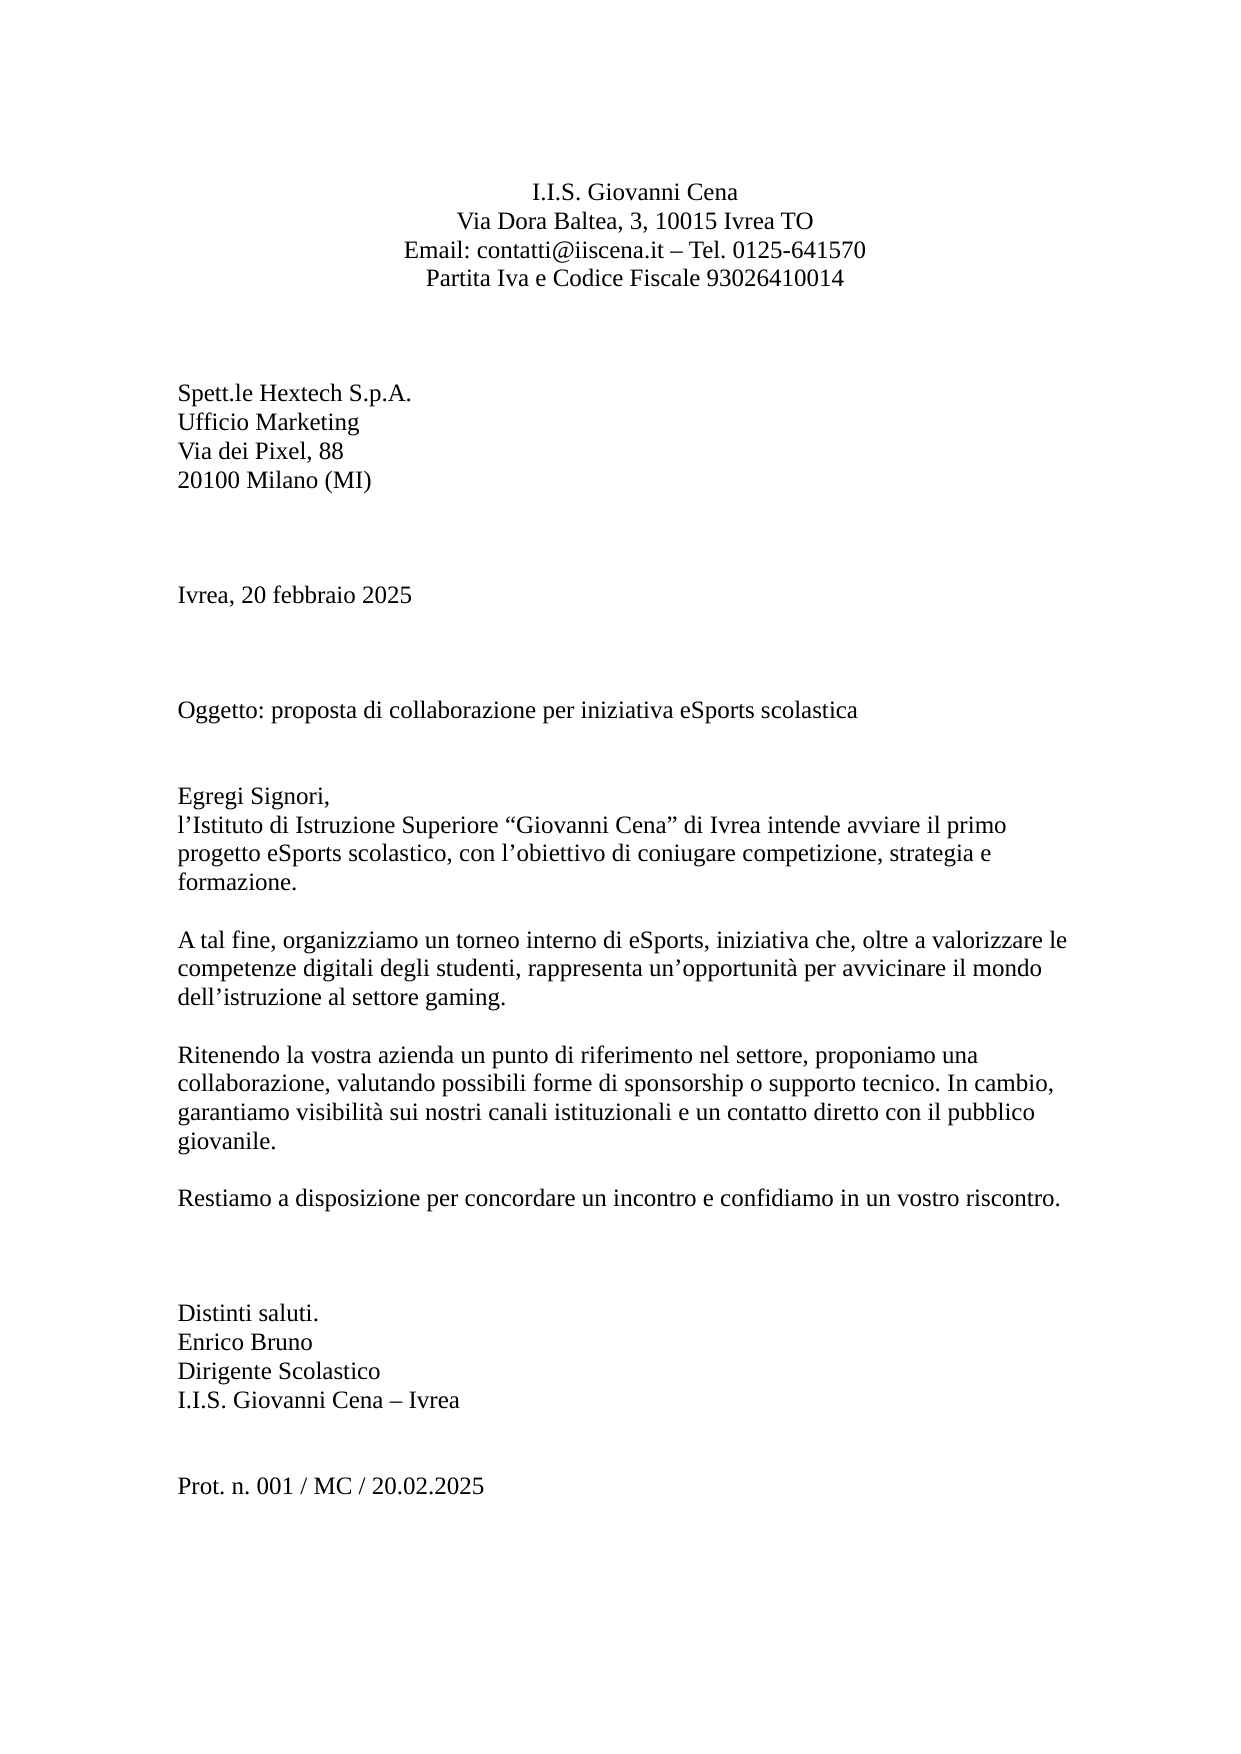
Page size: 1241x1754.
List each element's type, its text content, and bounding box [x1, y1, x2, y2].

text Distinti saluti. [177, 1298, 1093, 1327]
text Spett.le Hextech S.p.A. [177, 378, 1093, 407]
text Partita Iva e Codice Fiscale 93026410014 [177, 263, 1093, 292]
text Restiamo a disposizione per concordare un incontro e confidiamo in un vostro riscontro. [177, 1183, 1093, 1212]
text A tal fine, organizziamo un torneo interno di eSports, iniziativa che, oltre a valorizzare le competenze digitali degli studenti, rappresenta un’opportunità per avvicinare il mondo dell’istruzione al settore gaming. [177, 925, 1093, 1011]
text Enrico Bruno [177, 1327, 1093, 1356]
text Prot. n. 001 / MC / 20.02.2025 [177, 1471, 1093, 1500]
text Email: contatti@iiscena.it – Tel. 0125-641570 [177, 235, 1093, 263]
text Ritenendo la vostra azienda un punto di riferimento nel settore, proponiamo una collaborazione, valutando possibili forme di sponsorship o supporto tecnico. In cambio, garantiamo visibilità sui nostri canali istituzionali e un contatto diretto con il pubblico giovanile. [177, 1040, 1093, 1155]
text Egregi Signori, [177, 781, 1093, 810]
text I.I.S. Giovanni Cena – Ivrea [177, 1385, 1093, 1413]
text Ivrea, 20 febbraio 2025 [177, 580, 1093, 608]
text I.I.S. Giovanni Cena [177, 177, 1093, 206]
text Dirigente Scolastico [177, 1356, 1093, 1385]
text Ufficio Marketing [177, 407, 1093, 436]
text l’Istituto di Istruzione Superiore “Giovanni Cena” di Ivrea intende avviare il primo progetto eSports scolastico, con l’obiettivo di coniugare competizione, strategia e formazione. [177, 810, 1093, 896]
text Via dei Pixel, 88 [177, 436, 1093, 465]
text Via Dora Baltea, 3, 10015 Ivrea TO [177, 206, 1093, 235]
text 20100 Milano (MI) [177, 465, 1093, 493]
text Oggetto: proposta di collaborazione per iniziativa eSports scolastica [177, 695, 1093, 723]
